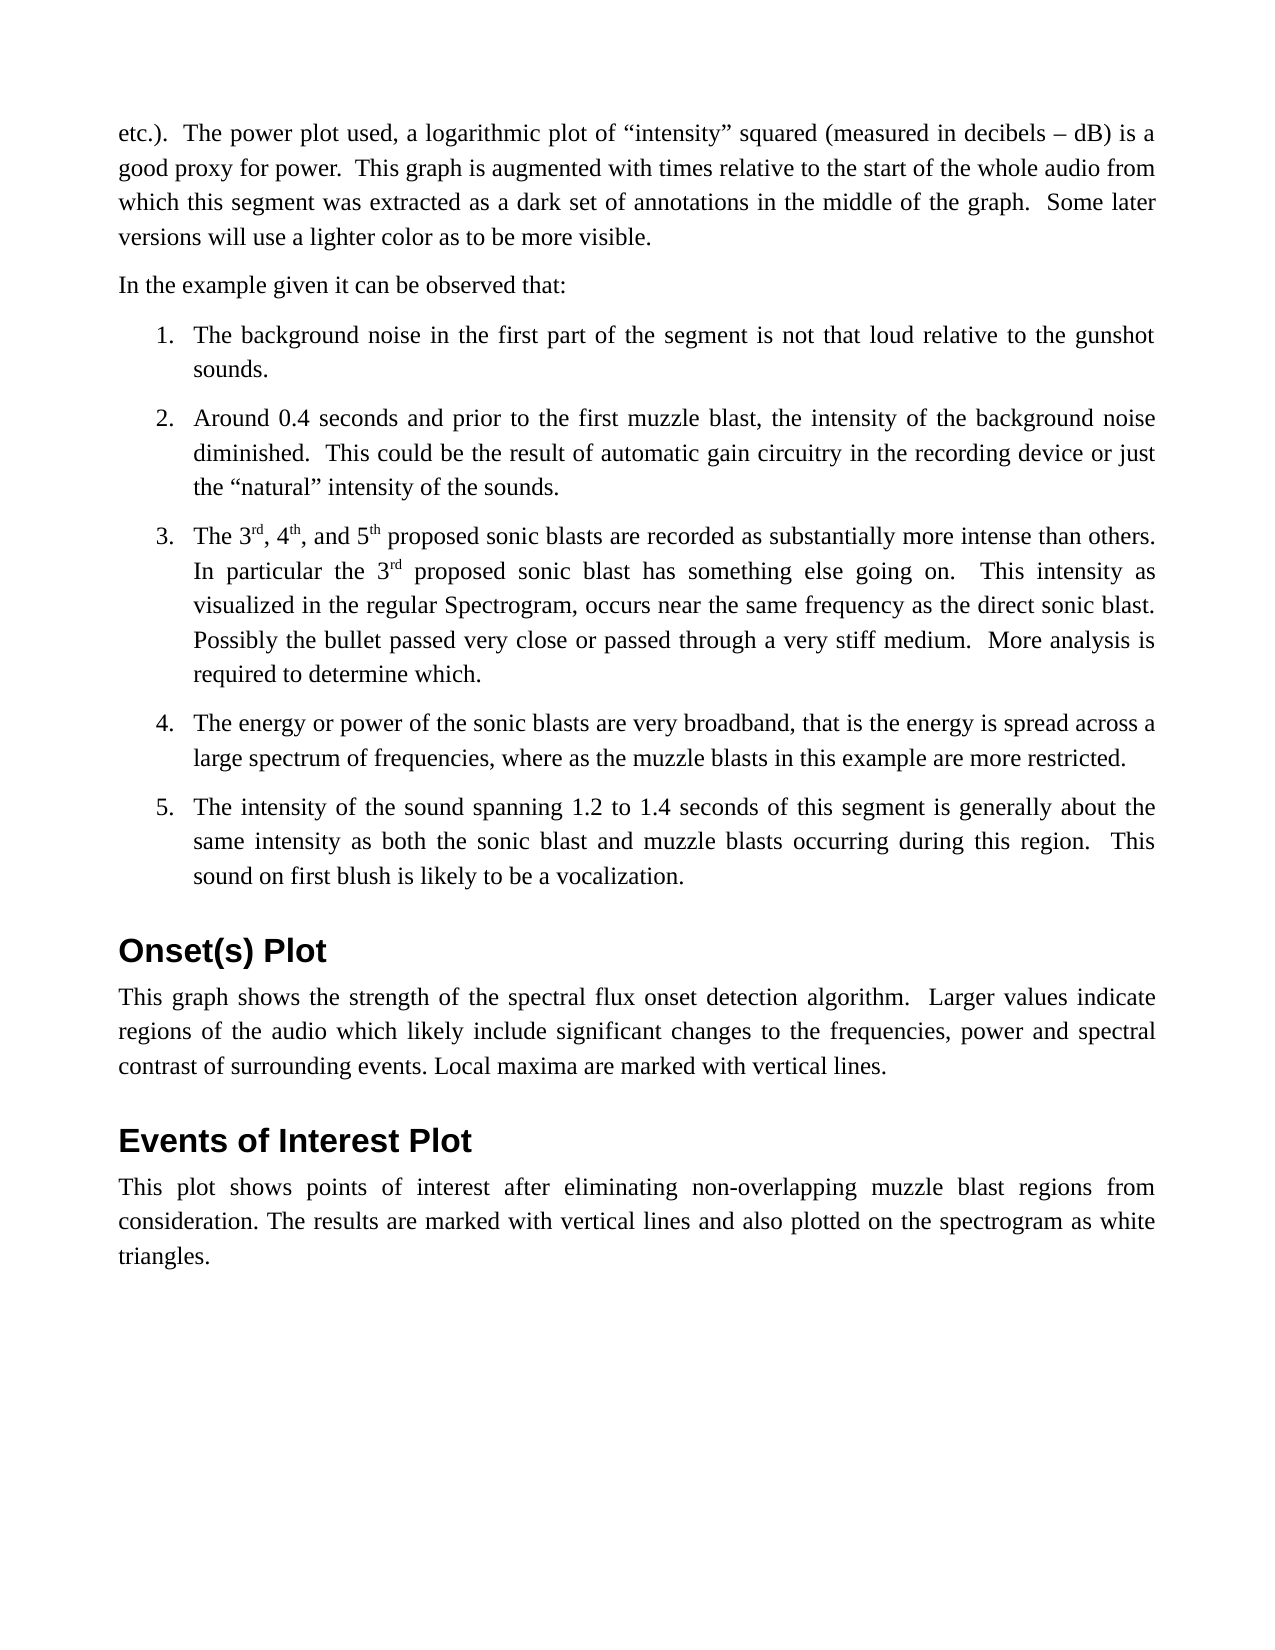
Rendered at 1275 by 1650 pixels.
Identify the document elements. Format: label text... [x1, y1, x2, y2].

list Around 0.4 seconds and prior to the first muzzle blast, the intensity of the background noise diminished. This could be the result of automatic gain circuitry in the recording device or just the “natural” intensity of the sounds. [156, 403, 1157, 501]
subtitle Onset(s) Plot [118, 931, 1157, 969]
subtitle Events of Interest Plot [118, 1121, 1157, 1159]
text In the example given it can be observed that: [118, 271, 1157, 299]
list The energy or power of the sonic blasts are very broadband, that is the energy is spread across a large spectrum of frequencies, where as the muzzle blasts in this example are more restricted. [156, 708, 1157, 771]
list The background noise in the first part of the segment is not that loud relative to the gunshot sounds. [156, 320, 1157, 383]
text This graph shows the strength of the spectral flux onset detection algorithm. Larger values indicate regions of the audio which likely include significant changes to the frequencies, power and spectral contrast of surrounding events. Local maxima are marked with vertical lines. [118, 982, 1157, 1079]
list The 3rd, 4th, and 5th proposed sonic blasts are recorded as substantially more intense than others. In particular the 3rd proposed sonic blast has something else going on. This intensity as visualized in the regular Spectrogram, occurs near the same frequency as the direct sonic blast. Possibly the bullet passed very close or passed through a very stiff medium. More analysis is required to determine which. [156, 521, 1157, 688]
text etc.). The power plot used, a logarithmic plot of “intensity” squared (measured in decibels – dB) is a good proxy for power. This graph is augmented with times relative to the start of the whole audio from which this segment was extracted as a dark set of annotations in the middle of the graph. Some later versions will use a lighter color as to be more visible. [118, 118, 1157, 250]
list The intensity of the sound spanning 1.2 to 1.4 seconds of this segment is generally about the same intensity as both the sonic blast and muzzle blasts occurring during this region. This sound on first blush is likely to be a vocalization. [156, 792, 1157, 889]
text This plot shows points of interest after eliminating non-overlapping muzzle blast regions from consideration. The results are marked with vertical lines and also plotted on the spectrogram as white triangles. [118, 1172, 1157, 1269]
